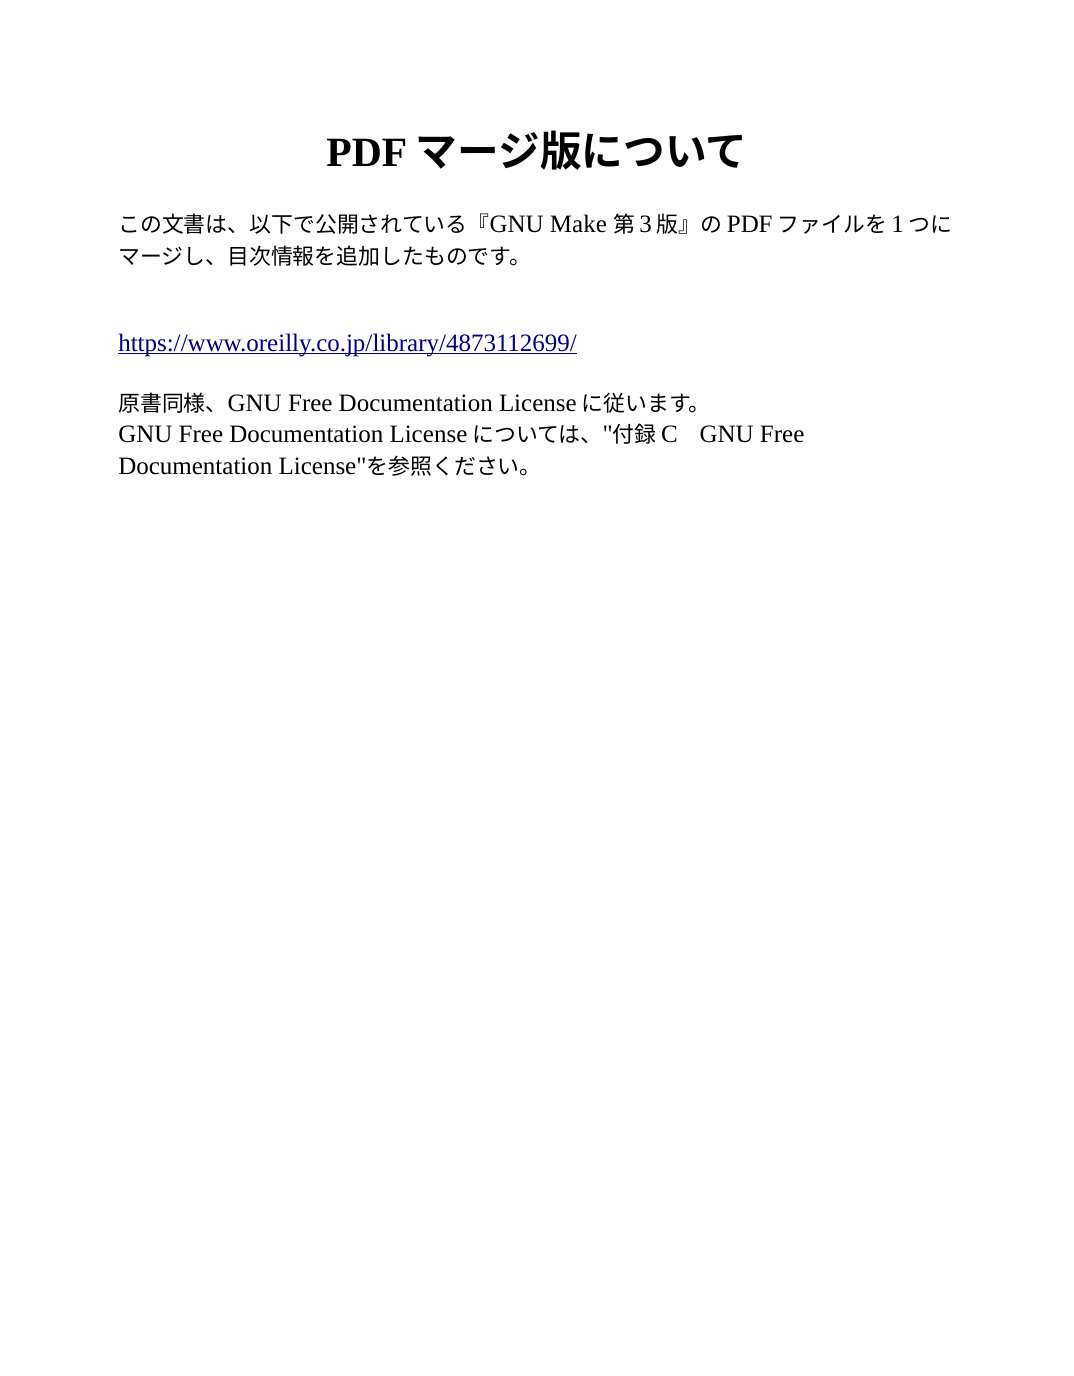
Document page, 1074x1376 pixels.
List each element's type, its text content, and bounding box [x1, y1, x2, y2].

text 原書同様、GNU Free Documentation Licenseに従います。 [118, 386, 955, 417]
text PDFマージ版について [118, 118, 955, 178]
text この文書は、以下で公開されている『GNU Make 第3版』のPDFファイルを1つにマージし、目次情報を追加したものです。 [118, 207, 955, 271]
text GNU Free Documentation Licenseについては、"付録C GNU Free Documentation License"を参照ください。 [118, 417, 955, 481]
text https://www.oreilly.co.jp/library/4873112699/ [118, 328, 955, 357]
